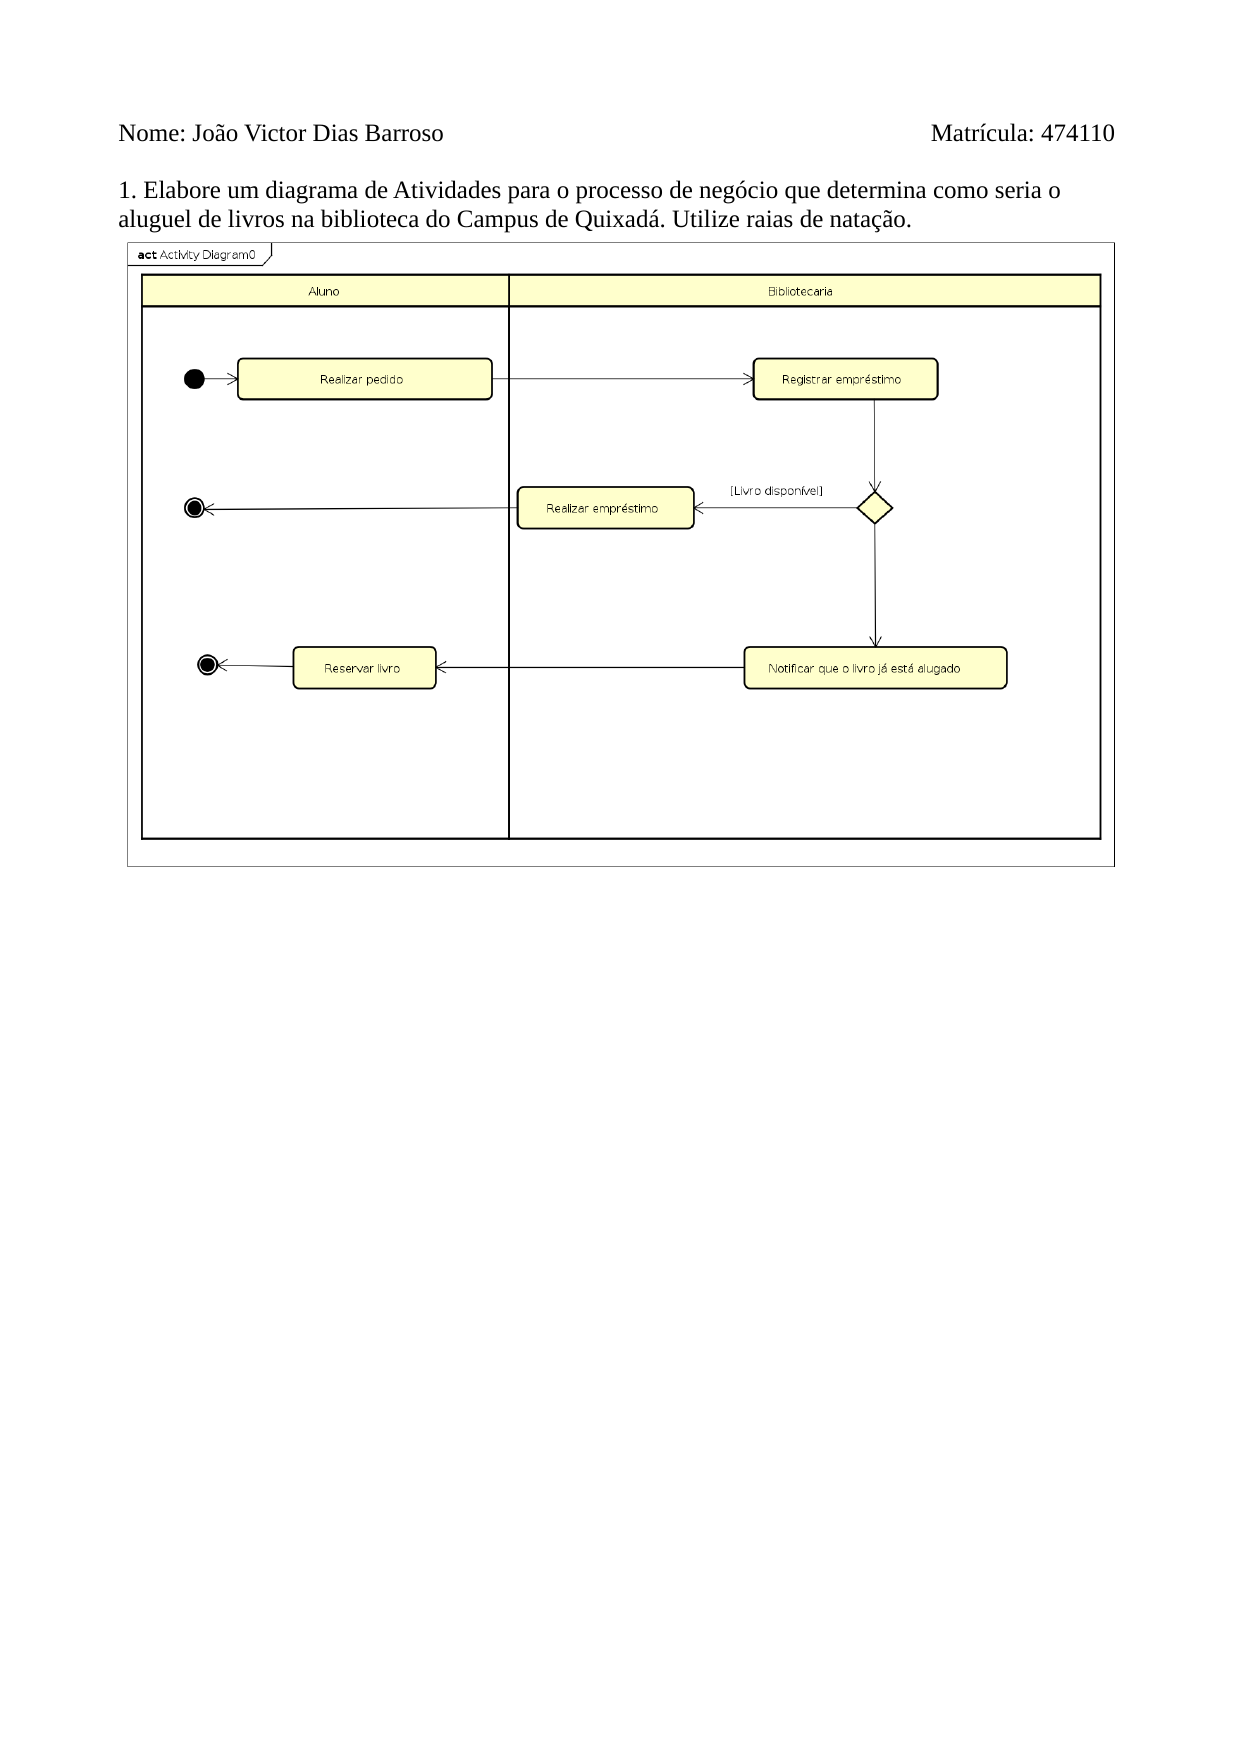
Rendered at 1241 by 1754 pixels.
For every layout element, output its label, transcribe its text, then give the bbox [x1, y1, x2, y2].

text Nome: João Victor Dias Barroso Matrícula: 474110 [118, 118, 1122, 147]
text aluguel de livros na biblioteca do Campus de Quixadá. Utilize raias de natação. [118, 204, 1122, 233]
picture [118, 233, 1123, 876]
text 1. Elabore um diagrama de Atividades para o processo de negócio que determina como seria o [118, 176, 1122, 204]
